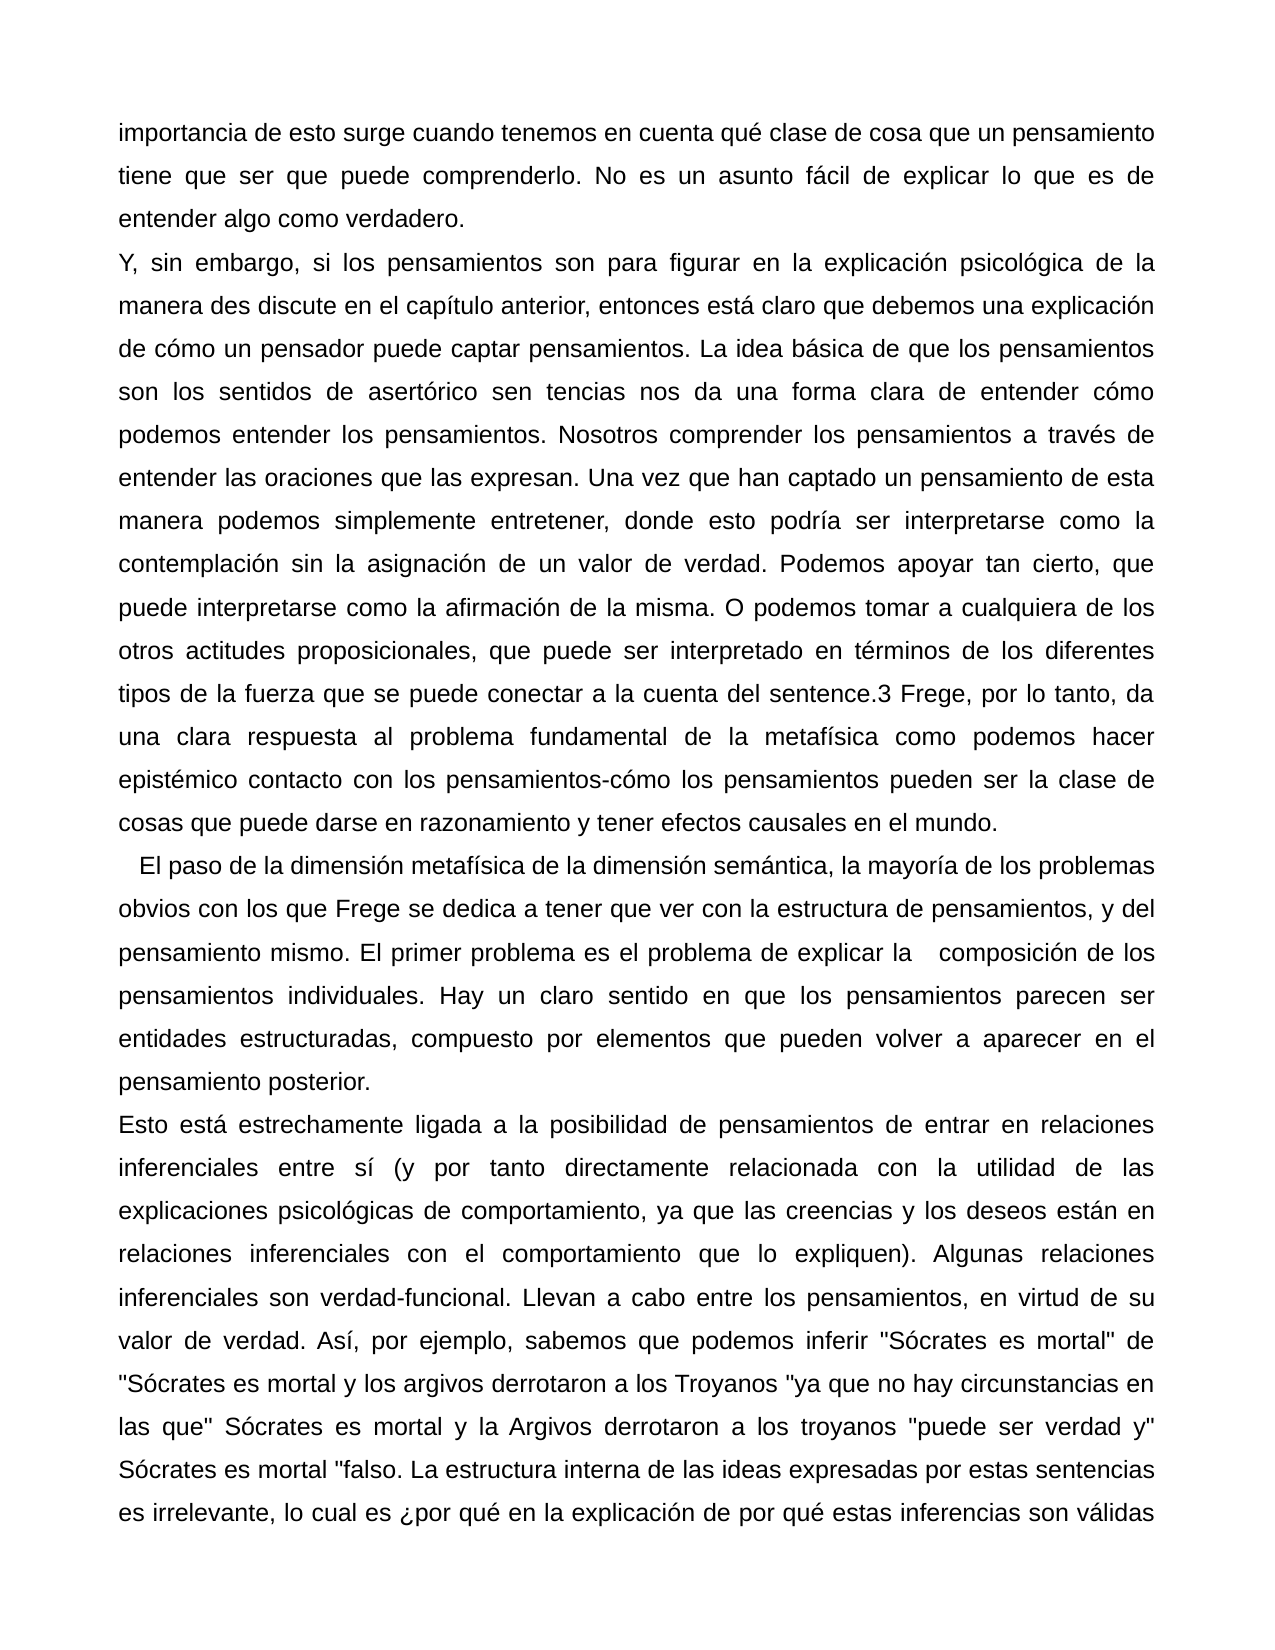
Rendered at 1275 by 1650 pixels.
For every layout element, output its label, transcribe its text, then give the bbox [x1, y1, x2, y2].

text importancia de esto surge cuando tenemos en cuenta qué clase de cosa que un pensamiento tiene que ser que puede comprenderlo. No es un asunto fácil de explicar lo que es de entender algo como verdadero. [118, 118, 1157, 233]
text El paso de la dimensión metafísica de la dimensión semántica, la mayoría de los problemas obvios con los que Frege se dedica a tener que ver con la estructura de pensamientos, y del pensamiento mismo. El primer problema es el problema de explicar la composición de los pensamientos individuales. Hay un claro sentido en que los pensamientos parecen ser entidades estructuradas, compuesto por elementos que pueden volver a aparecer en el pensamiento posterior. [118, 851, 1157, 1096]
text Y, sin embargo, si los pensamientos son para figurar en la explicación psicológica de la manera des discute en el capítulo anterior, entonces está claro que debemos una explicación de cómo un pensador puede captar pensamientos. La idea básica de que los pensamientos son los sentidos de asertórico sen tencias nos da una forma clara de entender cómo podemos entender los pensamientos. Nosotros comprender los pensamientos a través de entender las oraciones que las expresan. Una vez que han captado un pensamiento de esta manera podemos simplemente entretener, donde esto podría ser interpretarse como la contemplación sin la asignación de un valor de verdad. Podemos apoyar tan cierto, que puede interpretarse como la afirmación de la misma. O podemos tomar a cualquiera de los otros actitudes proposicionales, que puede ser interpretado en términos de los diferentes tipos de la fuerza que se puede conectar a la cuenta del sentence.3 Frege, por lo tanto, da una clara respuesta al problema fundamental de la metafísica como podemos hacer epistémico contacto con los pensamientos-cómo los pensamientos pueden ser la clase de cosas que puede darse en razonamiento y tener efectos causales en el mundo. [118, 247, 1157, 837]
text Esto está estrechamente ligada a la posibilidad de pensamientos de entrar en relaciones inferenciales entre sí (y por tanto directamente relacionada con la utilidad de las explicaciones psicológicas de comportamiento, ya que las creencias y los deseos están en relaciones inferenciales con el comportamiento que lo expliquen). Algunas relaciones inferenciales son verdad-funcional. Llevan a cabo entre los pensamientos, en virtud de su valor de verdad. Así, por ejemplo, sabemos que podemos inferir "Sócrates es mortal" de "Sócrates es mortal y los argivos derrotaron a los Troyanos "ya que no hay circunstancias en las que" Sócrates es mortal y la Argivos derrotaron a los troyanos "puede ser verdad y" Sócrates es mortal "falso. La estructura interna de las ideas expresadas por estas sentencias es irrelevante, lo cual es ¿por qué en la explicación de por qué estas inferencias son válidas [118, 1110, 1157, 1527]
